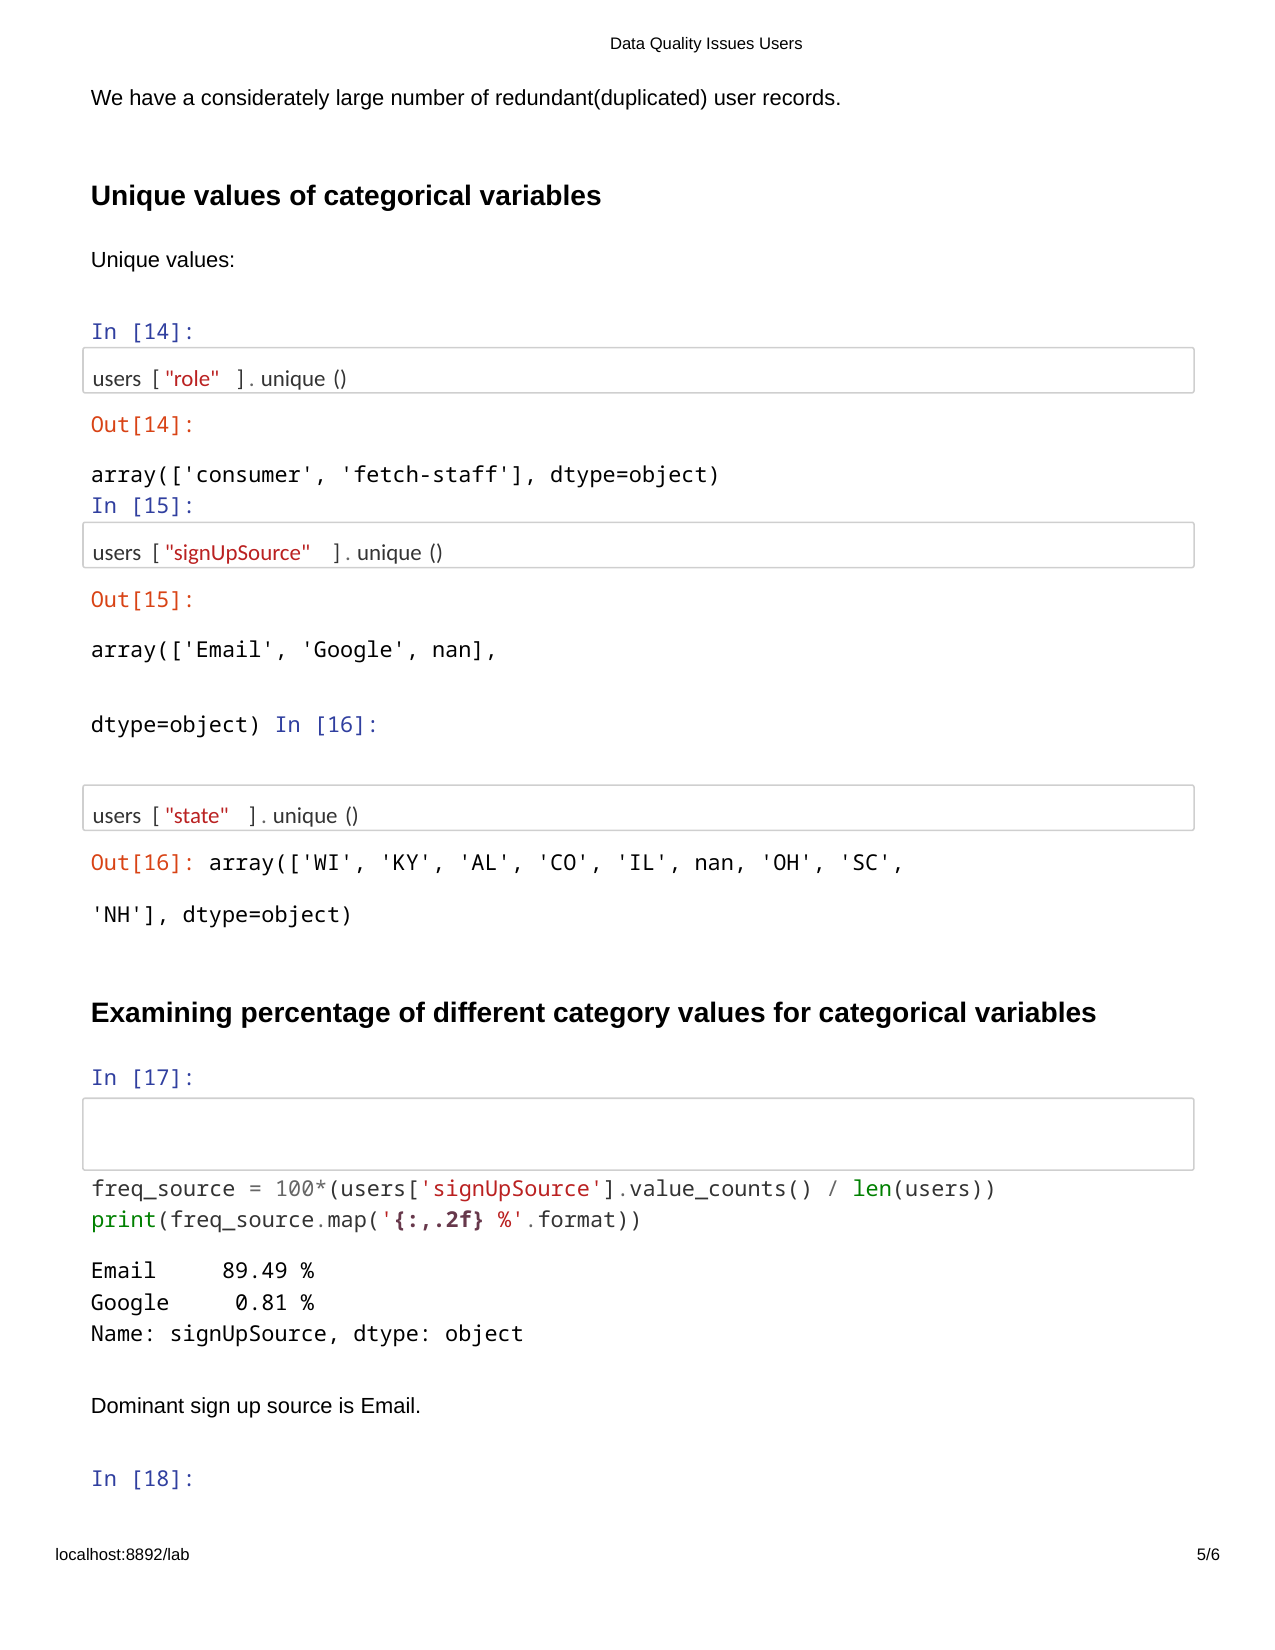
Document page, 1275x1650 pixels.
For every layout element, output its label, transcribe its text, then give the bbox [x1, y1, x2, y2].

text Name: signUpSource, dtype: object Dominant sign up source is Email. [91, 1318, 593, 1418]
text In [18]: [91, 1463, 1175, 1493]
text Out[16]: array(['WI', 'KY', 'AL', 'CO', 'IL', nan, 'OH', 'SC', 'NH'], dtype=object) [91, 847, 983, 929]
text [91, 1111, 1175, 1169]
text Out[15]: [91, 584, 1175, 614]
text Out[14]: [91, 409, 1175, 439]
text freq_source = 100*(users['signUpSource'].value_counts() / len(users)) print(freq_source.map('{:,.2f} %'.format)) [91, 1171, 1175, 1234]
text Unique values: [91, 247, 1175, 272]
text In [14]: [91, 316, 1175, 346]
text Examining percentage of different category values for categorical variables [91, 996, 1175, 1029]
text Unique values of categorical variables [91, 178, 1175, 211]
text array(['Email', 'Google', nan], dtype=object) In [16]: [91, 633, 656, 739]
text We have a considerately large number of redundant(duplicated) user records. [91, 85, 1175, 110]
text Google 0.81 % [91, 1286, 983, 1316]
text Email 89.49 % [91, 1255, 983, 1285]
text In [15]: [91, 490, 1175, 520]
text array(['consumer', 'fetch-staff'], dtype=object) [91, 459, 983, 489]
text In [17]: [91, 1062, 1175, 1091]
